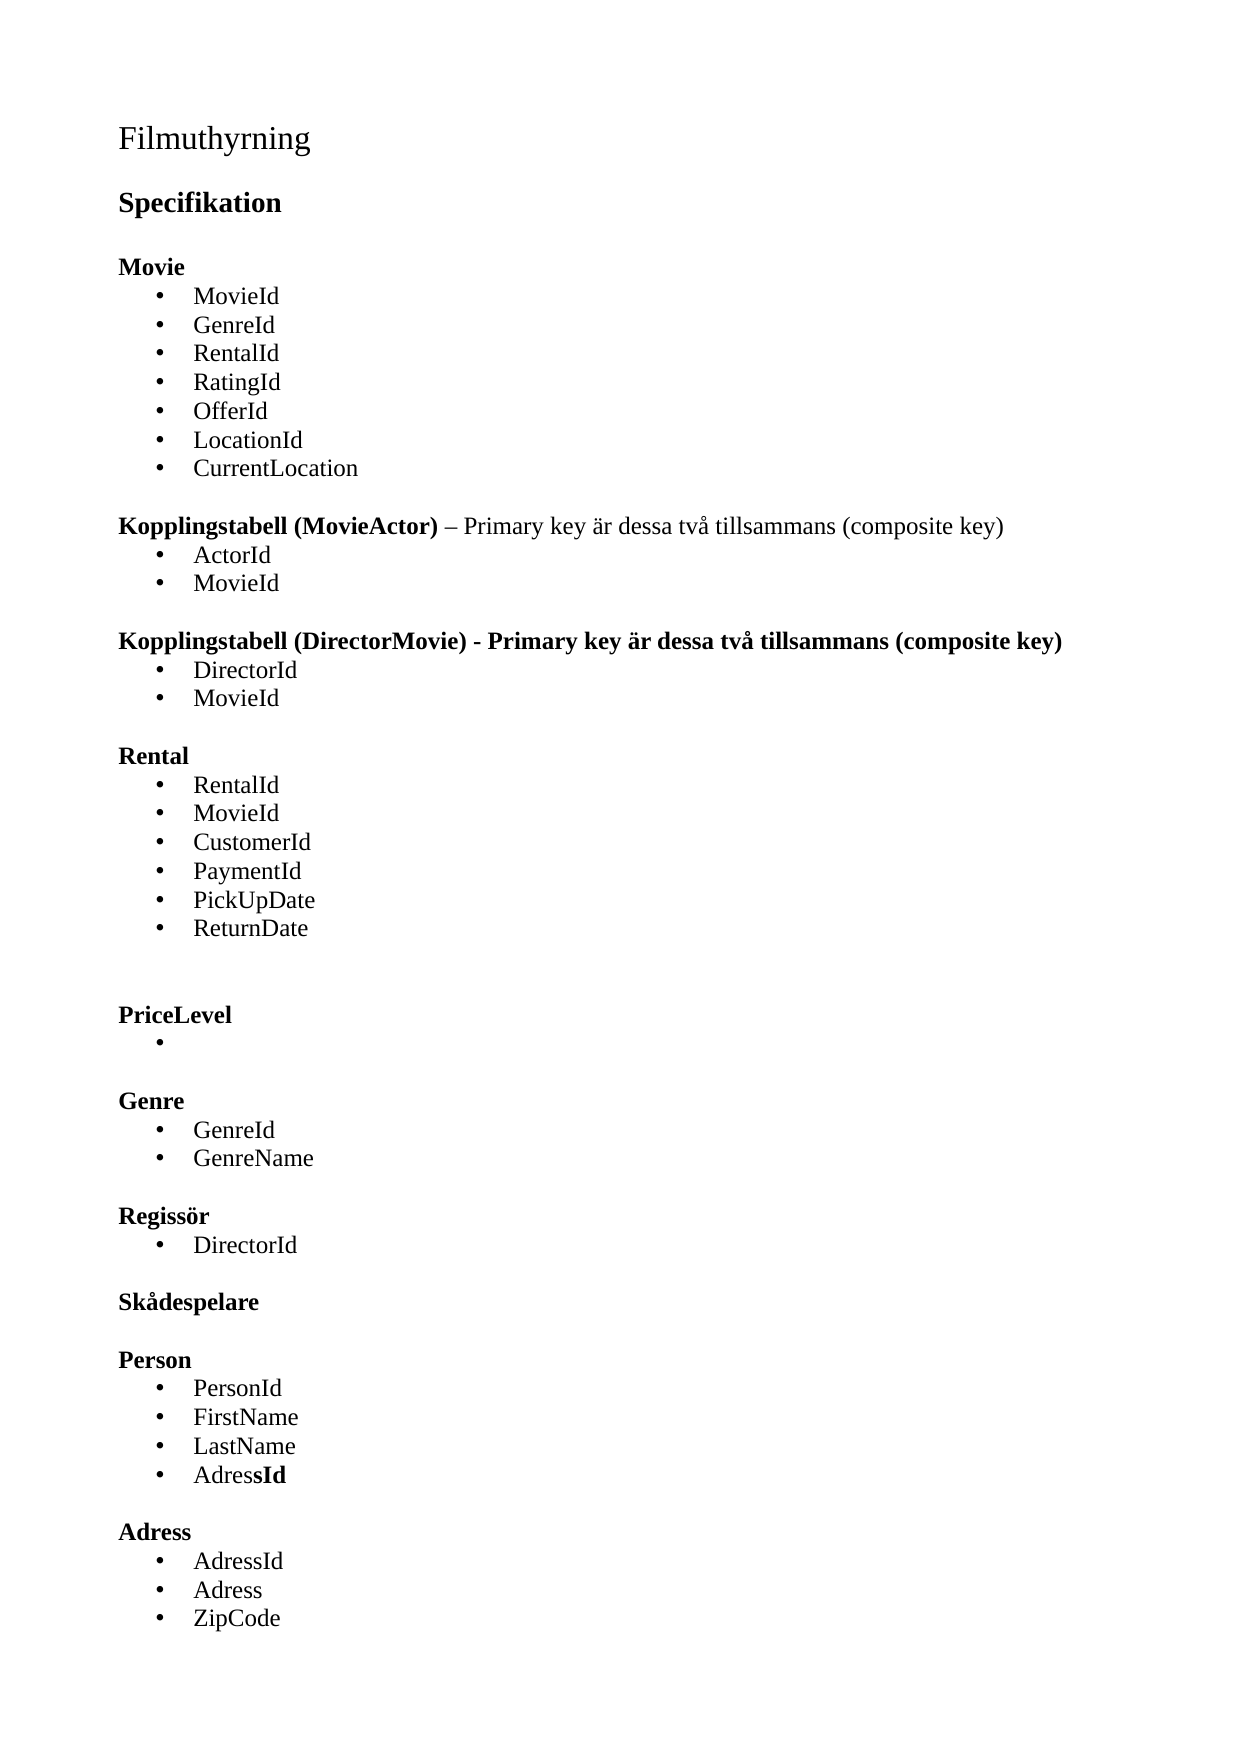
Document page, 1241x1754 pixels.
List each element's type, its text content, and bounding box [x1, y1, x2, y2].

text Rental [118, 741, 1122, 770]
list RatingId [156, 367, 1122, 396]
list PersonId [156, 1373, 1122, 1402]
list ZipCode [156, 1603, 1122, 1632]
list DirectorId [156, 1230, 1122, 1258]
list ReturnDate [156, 913, 1122, 942]
text Regissör [118, 1201, 1122, 1230]
text Kopplingstabell (MovieActor) – Primary key är dessa två tillsammans (composite key) [118, 511, 1122, 540]
list LocationId [156, 425, 1122, 453]
text Adress [118, 1517, 1122, 1546]
text Person [118, 1345, 1122, 1373]
list MovieId [156, 568, 1122, 597]
list CurrentLocation [156, 453, 1122, 482]
list FirstName [156, 1402, 1122, 1431]
text Movie [118, 252, 1122, 281]
list PickUpDate [156, 885, 1122, 913]
list MovieId [156, 281, 1122, 310]
text Genre [118, 1086, 1122, 1115]
list GenreId [156, 1115, 1122, 1143]
text Skådespelare [118, 1287, 1122, 1316]
list Adress [156, 1575, 1122, 1603]
text Filmuthyrning [118, 118, 1122, 156]
list DirectorId [156, 655, 1122, 683]
list RentalId [156, 770, 1122, 798]
text PriceLevel [118, 1000, 1122, 1028]
list GenreId [156, 310, 1122, 338]
list MovieId [156, 798, 1122, 827]
list MovieId [156, 683, 1122, 712]
list AdressId [156, 1546, 1122, 1575]
list ActorId [156, 540, 1122, 568]
list LastName [156, 1431, 1122, 1460]
list GenreName [156, 1143, 1122, 1172]
list PaymentId [156, 856, 1122, 885]
text Specifikation [118, 185, 1122, 219]
text Kopplingstabell (DirectorMovie) - Primary key är dessa två tillsammans (composite key) [118, 626, 1122, 655]
list CustomerId [156, 827, 1122, 856]
list RentalId [156, 338, 1122, 367]
list OfferId [156, 396, 1122, 425]
list AdressId [156, 1460, 1122, 1488]
